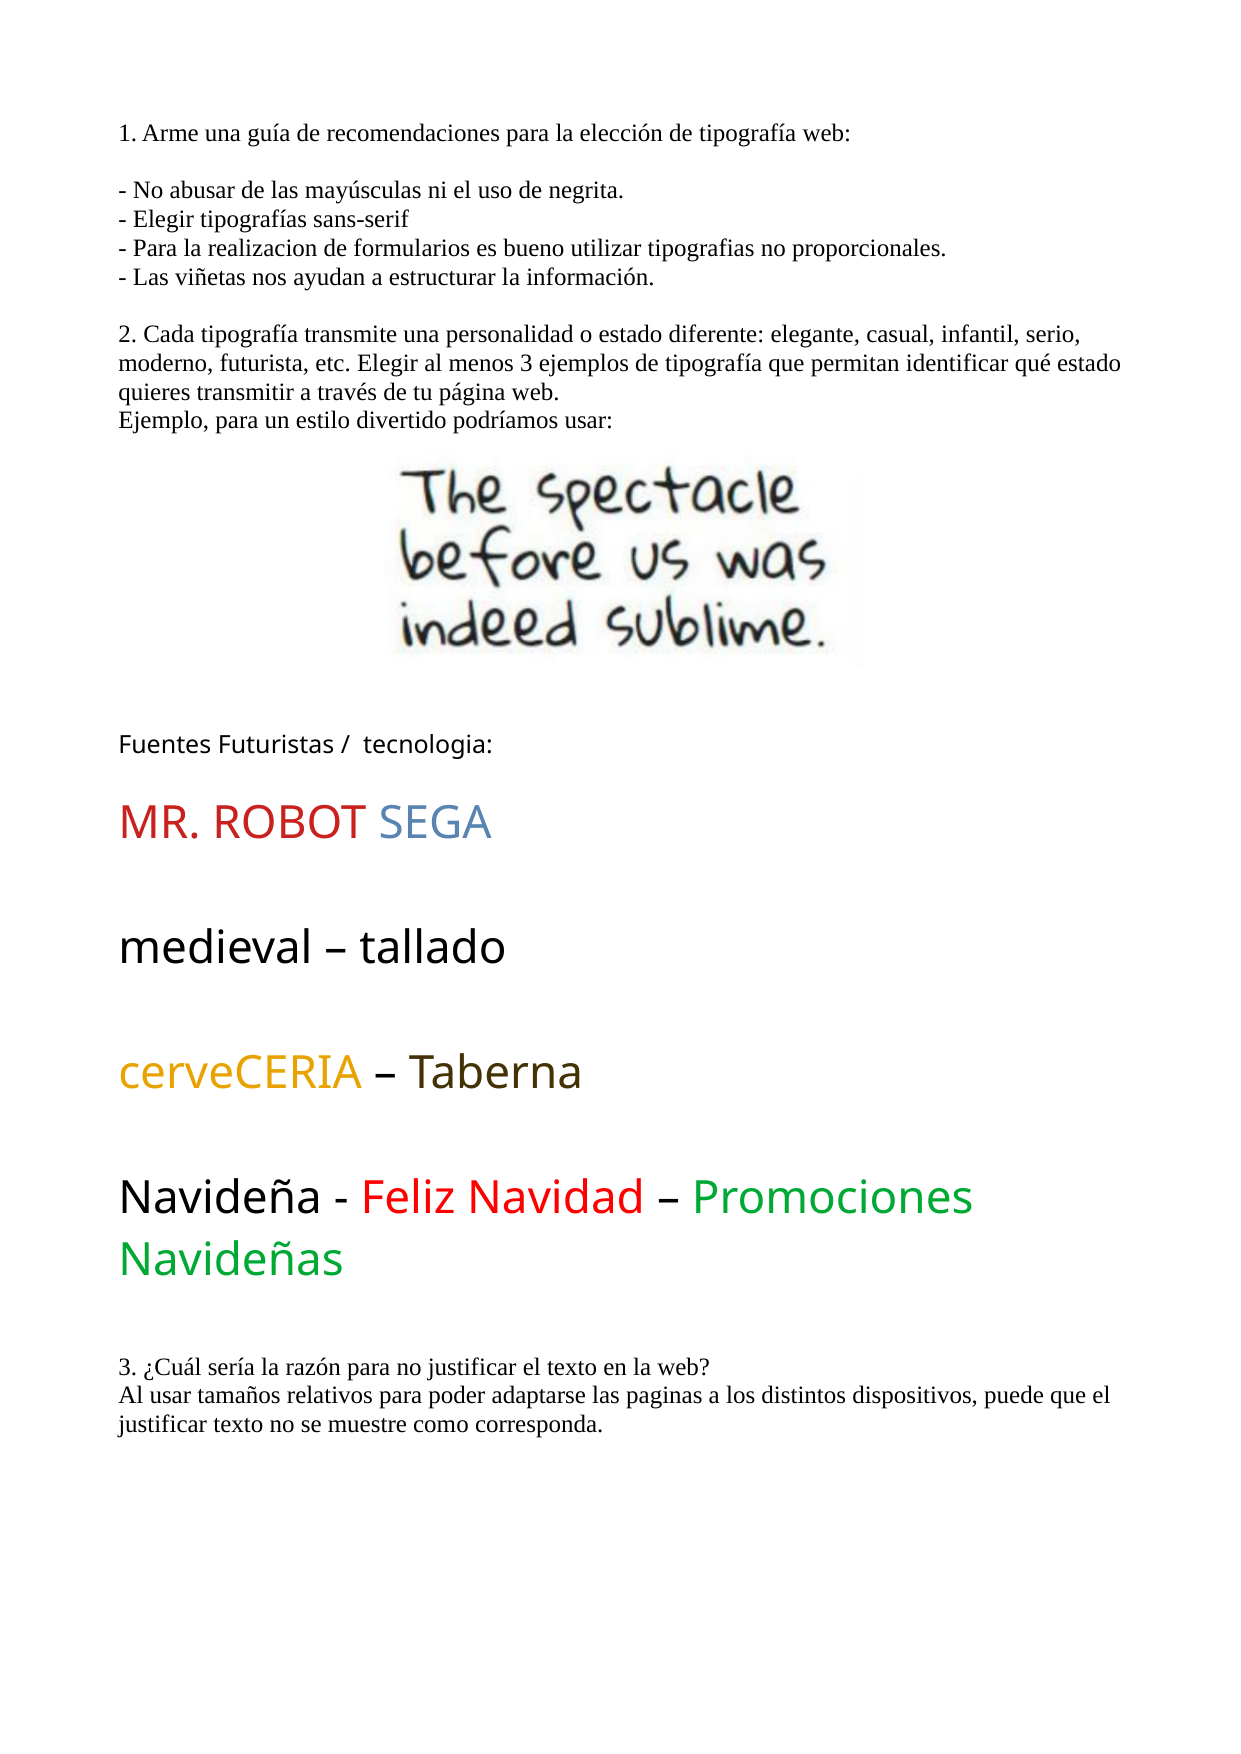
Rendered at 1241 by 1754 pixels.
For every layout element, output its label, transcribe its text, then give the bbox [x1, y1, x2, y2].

text - Para la realizacion de formularios es bueno utilizar tipografias no proporcionales. [118, 233, 1122, 262]
text 3. ¿Cuál sería la razón para no justificar el texto en la web? [118, 1352, 1122, 1380]
text - Las viñetas nos ayudan a estructurar la información. [118, 262, 1122, 291]
text MR. ROBOT SEGA [118, 790, 1122, 852]
text Navideña - Feliz Navidad – Promociones Navideñas [118, 1164, 1122, 1289]
text - No abusar de las mayúsculas ni el uso de negrita. [118, 176, 1122, 204]
text Fuentes Futuristas / tecnologia: [118, 727, 1122, 761]
text - Elegir tipografías sans-serif [118, 204, 1122, 233]
text Al usar tamaños relativos para poder adaptarse las paginas a los distintos dispositivos, puede que el justificar texto no se muestre como corresponda. [118, 1380, 1122, 1438]
text medieval – tallado [118, 915, 1122, 977]
text cerveCERIA – Taberna [118, 1039, 1122, 1102]
picture [357, 434, 883, 682]
text 2. Cada tipografía transmite una personalidad o estado diferente: elegante, casual, infantil, serio, moderno, futurista, etc. Elegir al menos 3 ejemplos de tipografía que permitan identificar qué estado quieres transmitir a través de tu página web. [118, 319, 1122, 406]
text 1. Arme una guía de recomendaciones para la elección de tipografía web: [118, 118, 1122, 147]
text Ejemplo, para un estilo divertido podríamos usar: [118, 406, 1122, 434]
